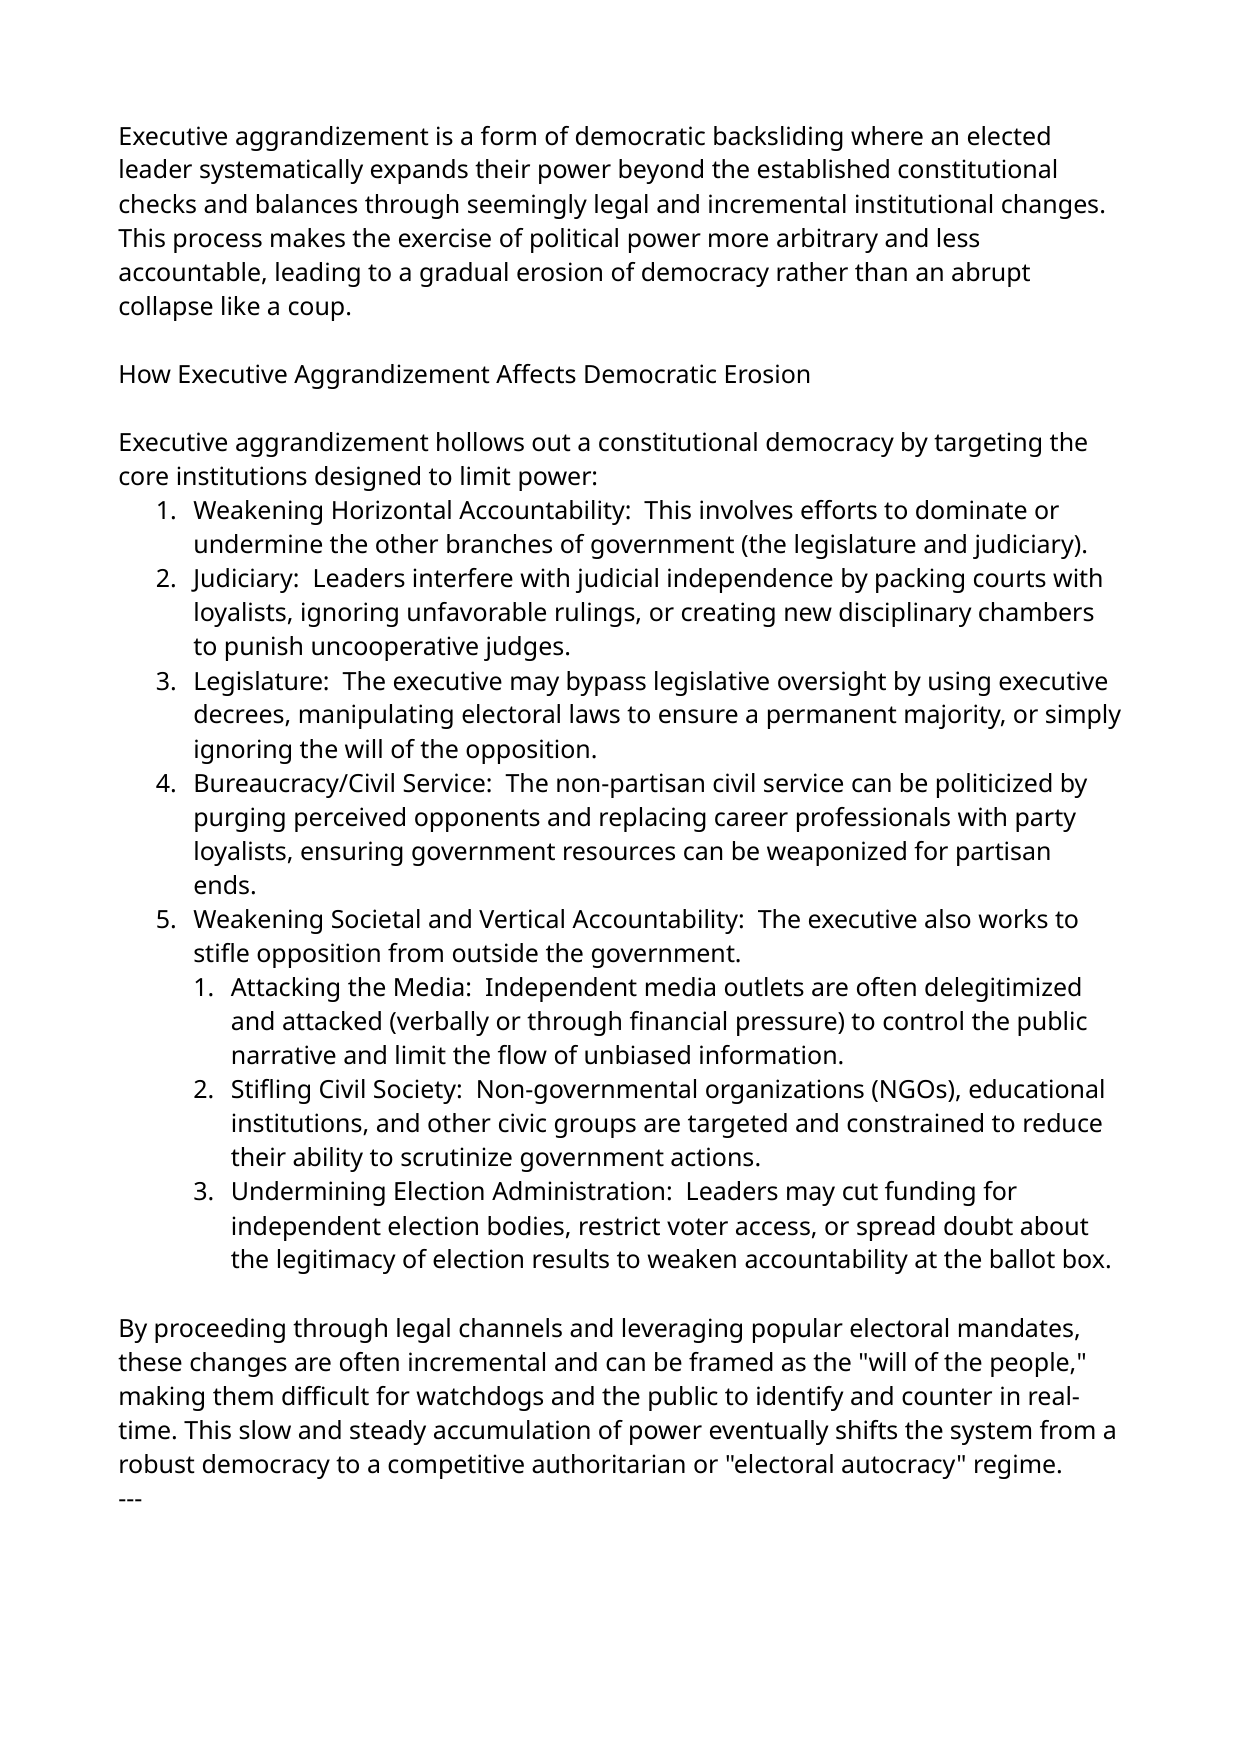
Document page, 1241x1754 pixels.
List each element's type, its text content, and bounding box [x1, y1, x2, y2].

list Judiciary: Leaders interfere with judicial independence by packing courts with loyalists, ignoring unfavorable rulings, or creating new disciplinary chambers to punish uncooperative judges. [156, 561, 1122, 663]
list Legislature: The executive may bypass legislative oversight by using executive decrees, manipulating electoral laws to ensure a permanent majority, or simply ignoring the will of the opposition. [156, 663, 1122, 765]
list Undermining Election Administration: Leaders may cut funding for independent election bodies, restrict voter access, or spread doubt about the legitimacy of election results to weaken accountability at the ballot box. [193, 1174, 1122, 1276]
list Weakening Societal and Vertical Accountability: The executive also works to stifle opposition from outside the government. [156, 902, 1122, 970]
text By proceeding through legal channels and leveraging popular electoral mandates, these changes are often incremental and can be framed as the "will of the people," making them difficult for watchdogs and the public to identify and counter in real-time. This slow and steady accumulation of power eventually shifts the system from a robust democracy to a competitive authoritarian or "electoral autocracy" regime. [118, 1310, 1122, 1481]
text Executive aggrandizement is a form of democratic backsliding where an elected leader systematically expands their power beyond the established constitutional checks and balances through seemingly legal and incremental institutional changes. This process makes the exercise of political power more arbitrary and less accountable, leading to a gradual erosion of democracy rather than an abrupt collapse like a coup. [118, 118, 1122, 322]
list Stifling Civil Society: Non-governmental organizations (NGOs), educational institutions, and other civic groups are targeted and constrained to reduce their ability to scrutinize government actions. [193, 1072, 1122, 1174]
list Bureaucracy/Civil Service: The non-partisan civil service can be politicized by purging perceived opponents and replacing career professionals with party loyalists, ensuring government resources can be weaponized for partisan ends. [156, 765, 1122, 902]
list Attacking the Media: Independent media outlets are often delegitimized and attacked (verbally or through financial pressure) to control the public narrative and limit the flow of unbiased information. [193, 970, 1122, 1072]
list Weakening Horizontal Accountability: This involves efforts to dominate or undermine the other branches of government (the legislature and judiciary). [156, 493, 1122, 561]
text --- [118, 1481, 1122, 1515]
text Executive aggrandizement hollows out a constitutional democracy by targeting the core institutions designed to limit power: [118, 425, 1122, 493]
text How Executive Aggrandizement Affects Democratic Erosion [118, 357, 1122, 391]
